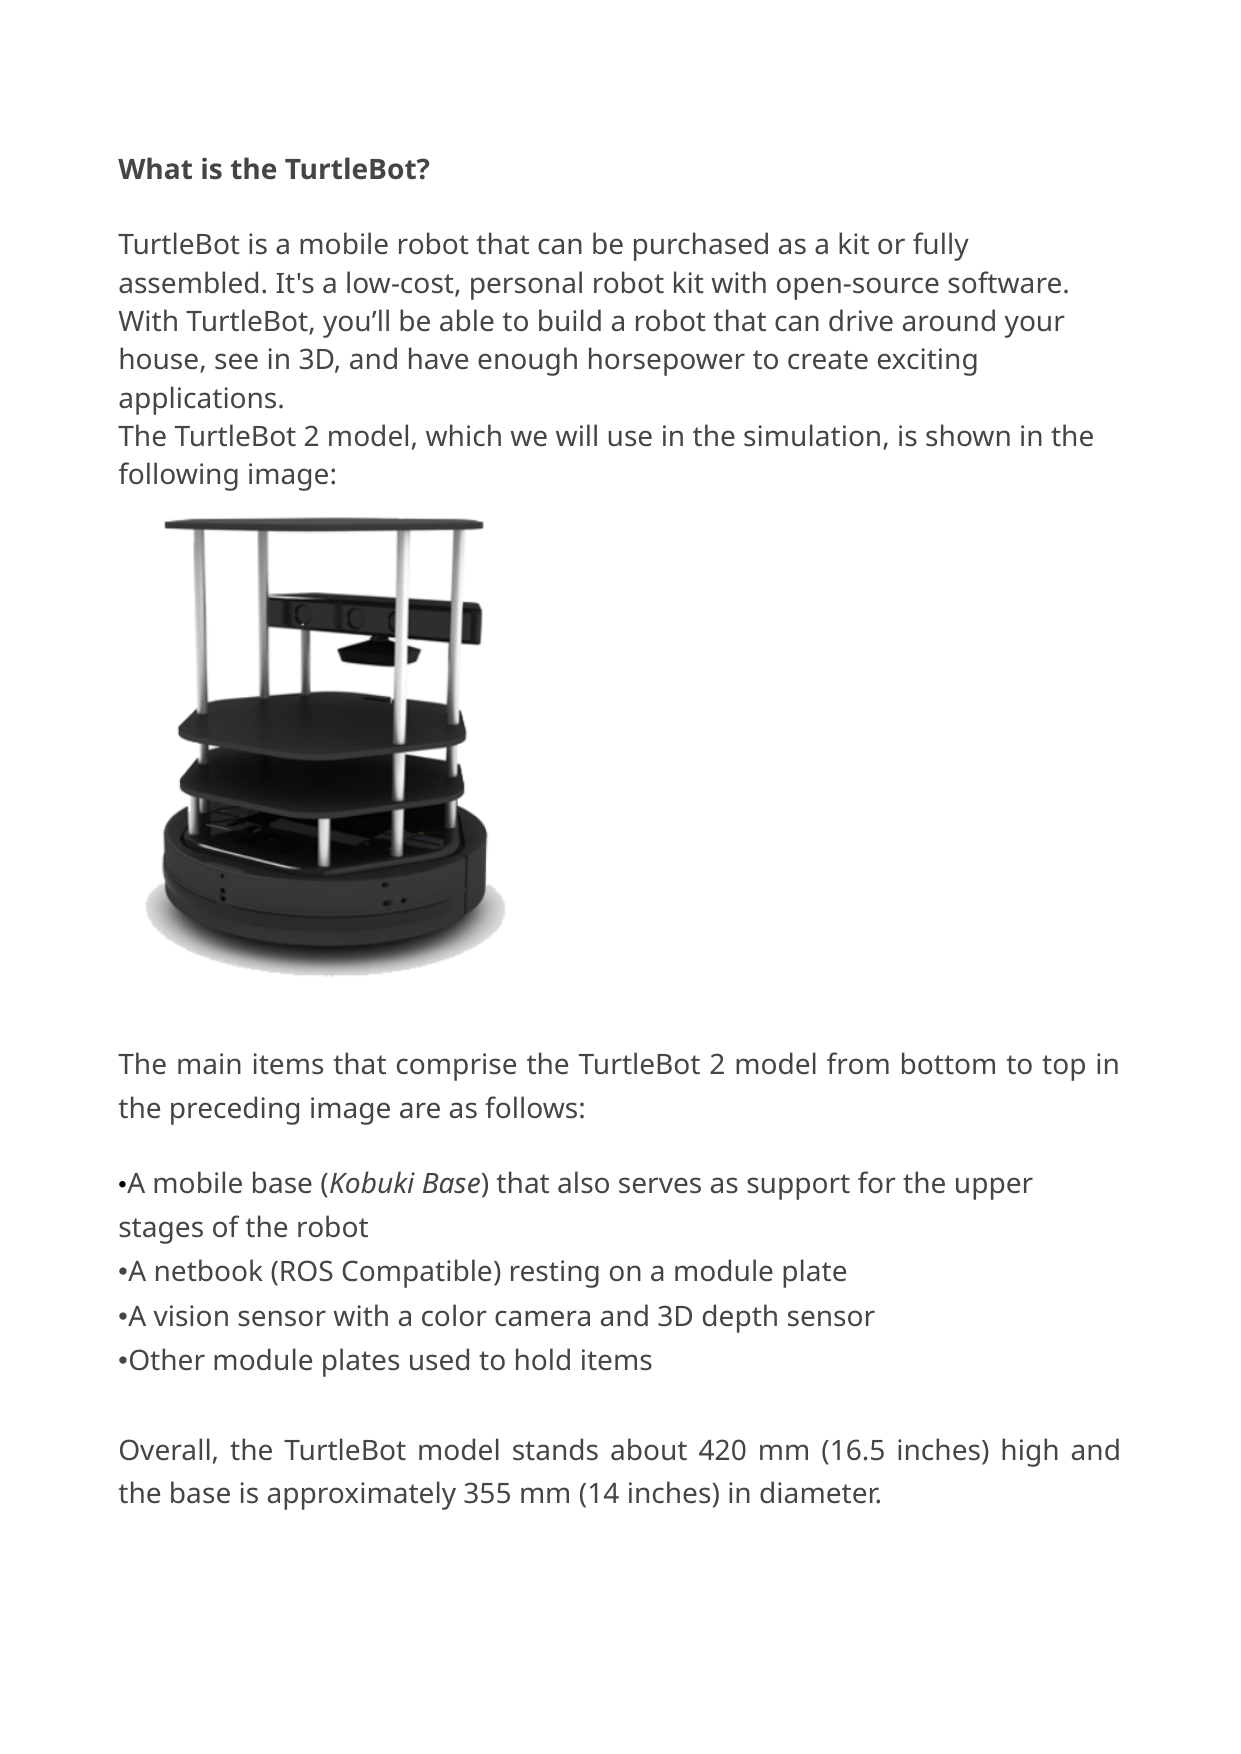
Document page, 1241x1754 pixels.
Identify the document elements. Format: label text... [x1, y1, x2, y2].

text What is the TurtleBot? [118, 149, 1122, 188]
list A mobile base (Kobuki Base) that also serves as support for the upper stages of the robot [118, 1164, 1122, 1246]
list Other module plates used to hold items [118, 1340, 1122, 1378]
list A netbook (ROS Compatible) resting on a module plate [118, 1252, 1122, 1290]
picture [118, 493, 535, 984]
text TurtleBot is a mobile robot that can be purchased as a kit or fully assembled. It's a low-cost, personal robot kit with open-source software. With TurtleBot, you’ll be able to build a robot that can drive around your house, see in 3D, and have enough horsepower to create exciting applications. [118, 225, 1122, 416]
list A vision sensor with a color camera and 3D depth sensor [118, 1296, 1122, 1334]
text The main items that comprise the TurtleBot 2 model from bottom to top in the preceding image are as follows: [118, 1044, 1122, 1127]
text Overall, the TurtleBot model stands about 420 mm (16.5 inches) high and the base is approximately 355 mm (14 inches) in diameter. [118, 1430, 1122, 1512]
text The TurtleBot 2 model, which we will use in the simulation, is shown in the following image: [118, 416, 1122, 493]
